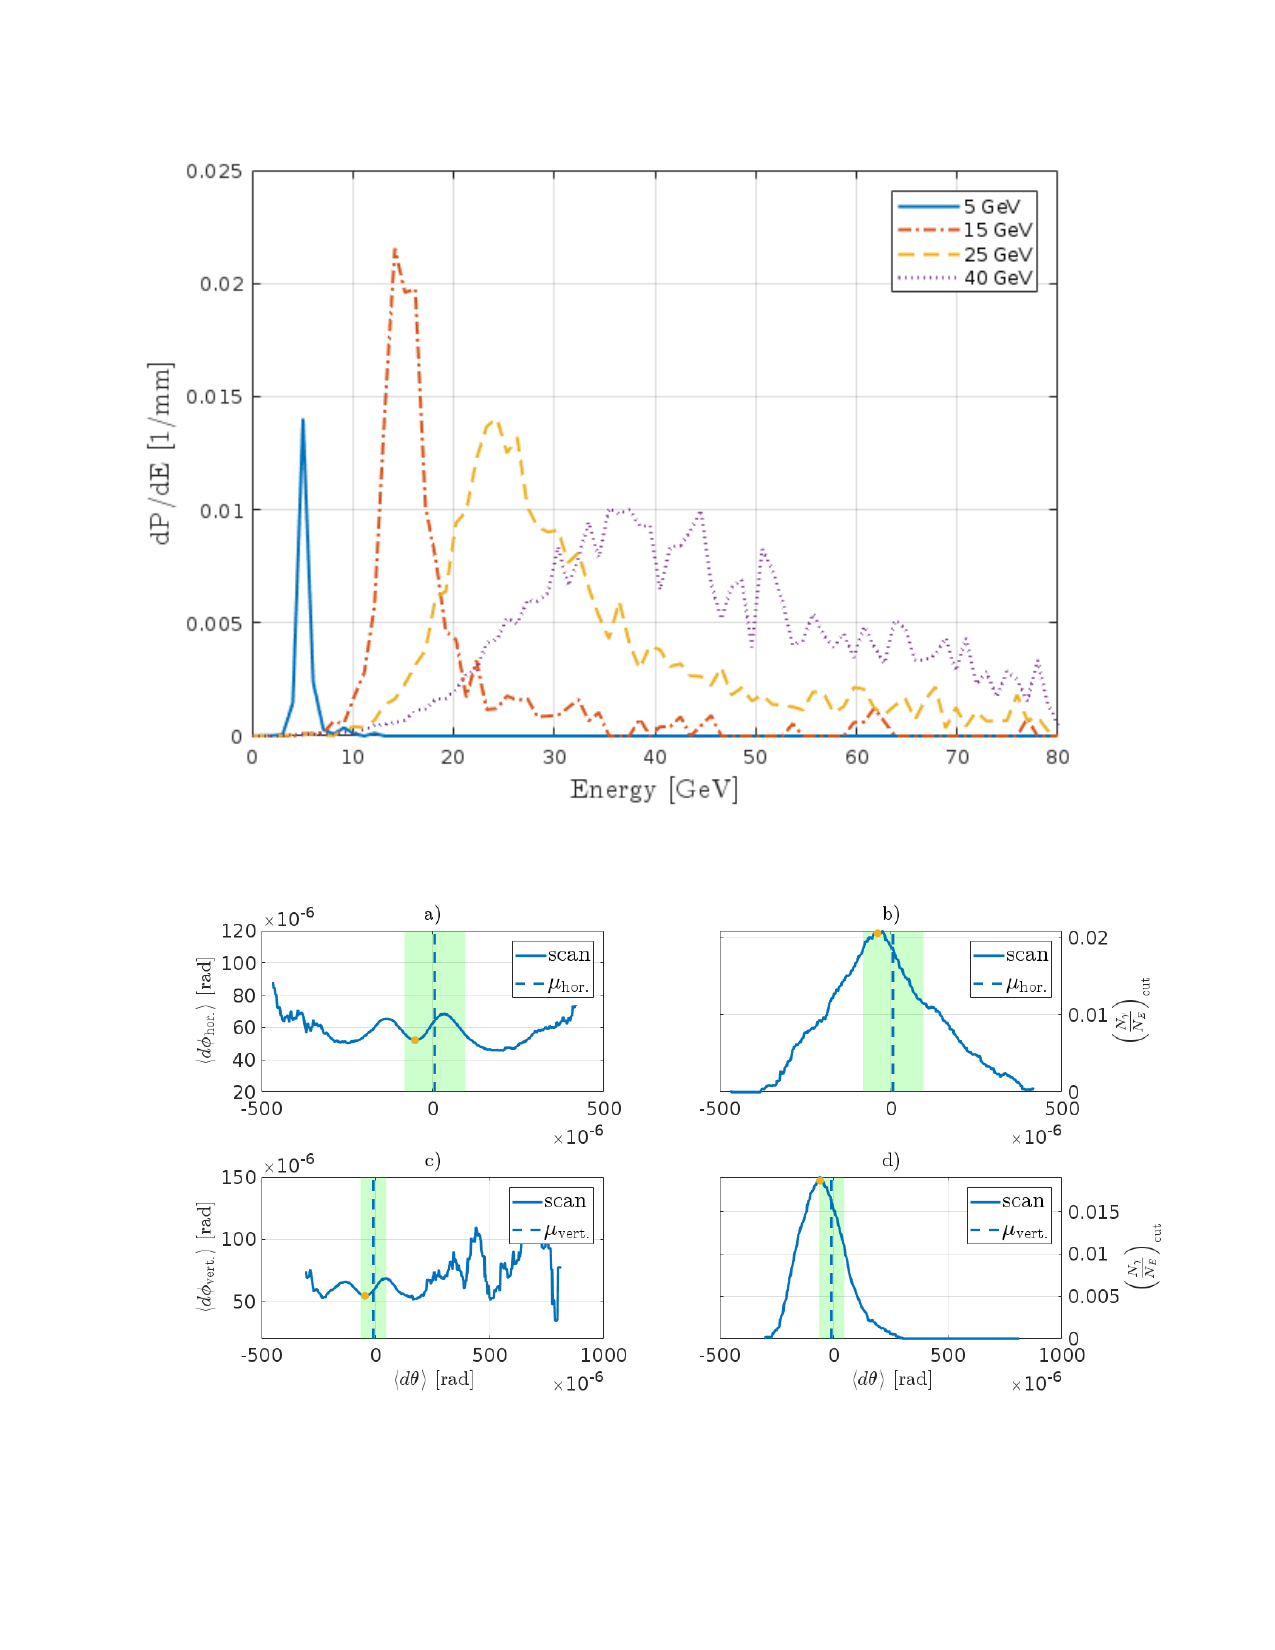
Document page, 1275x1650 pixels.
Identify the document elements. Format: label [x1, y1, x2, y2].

picture [126, 887, 1166, 1407]
picture [118, 118, 1157, 812]
